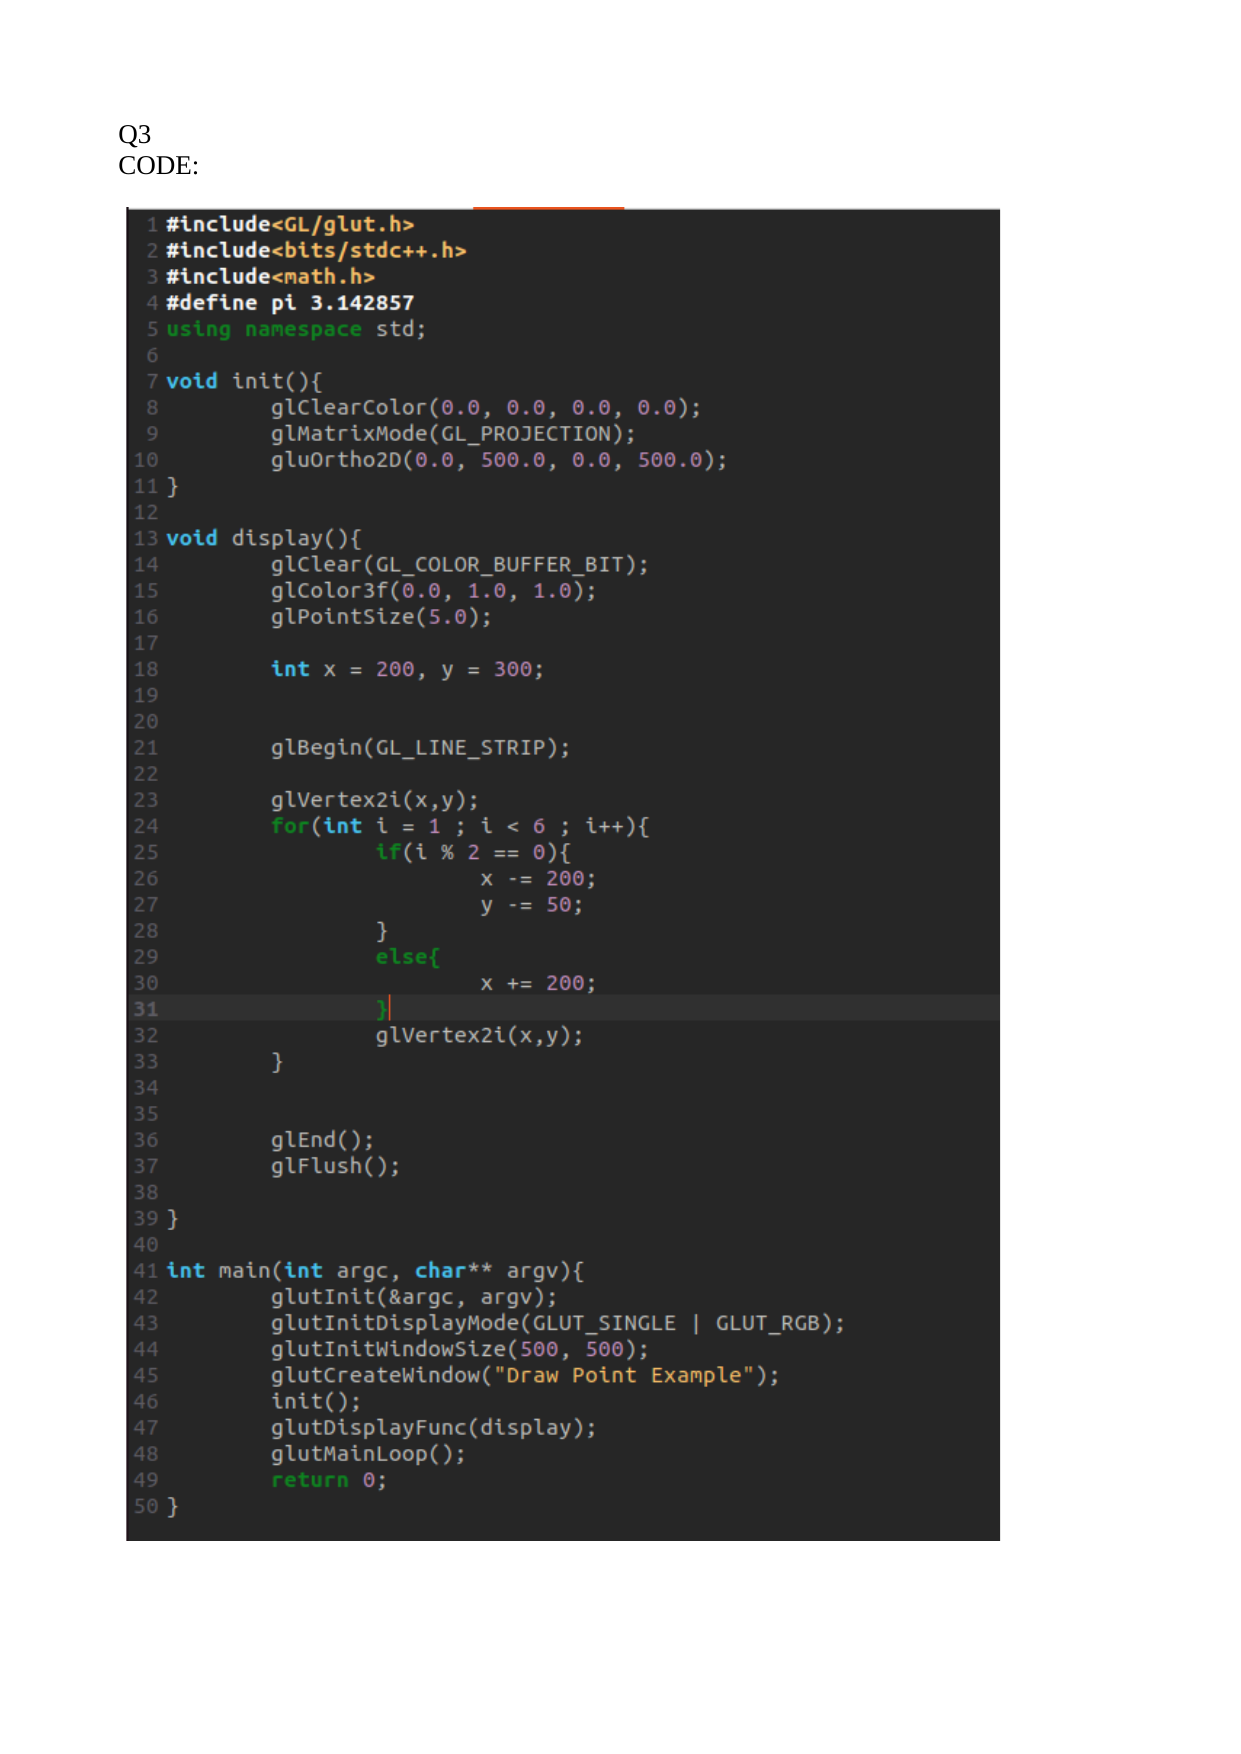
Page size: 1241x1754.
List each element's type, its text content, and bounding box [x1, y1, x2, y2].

text Q3 [118, 118, 1122, 149]
picture [126, 207, 1001, 1541]
text CODE: [118, 149, 1122, 180]
